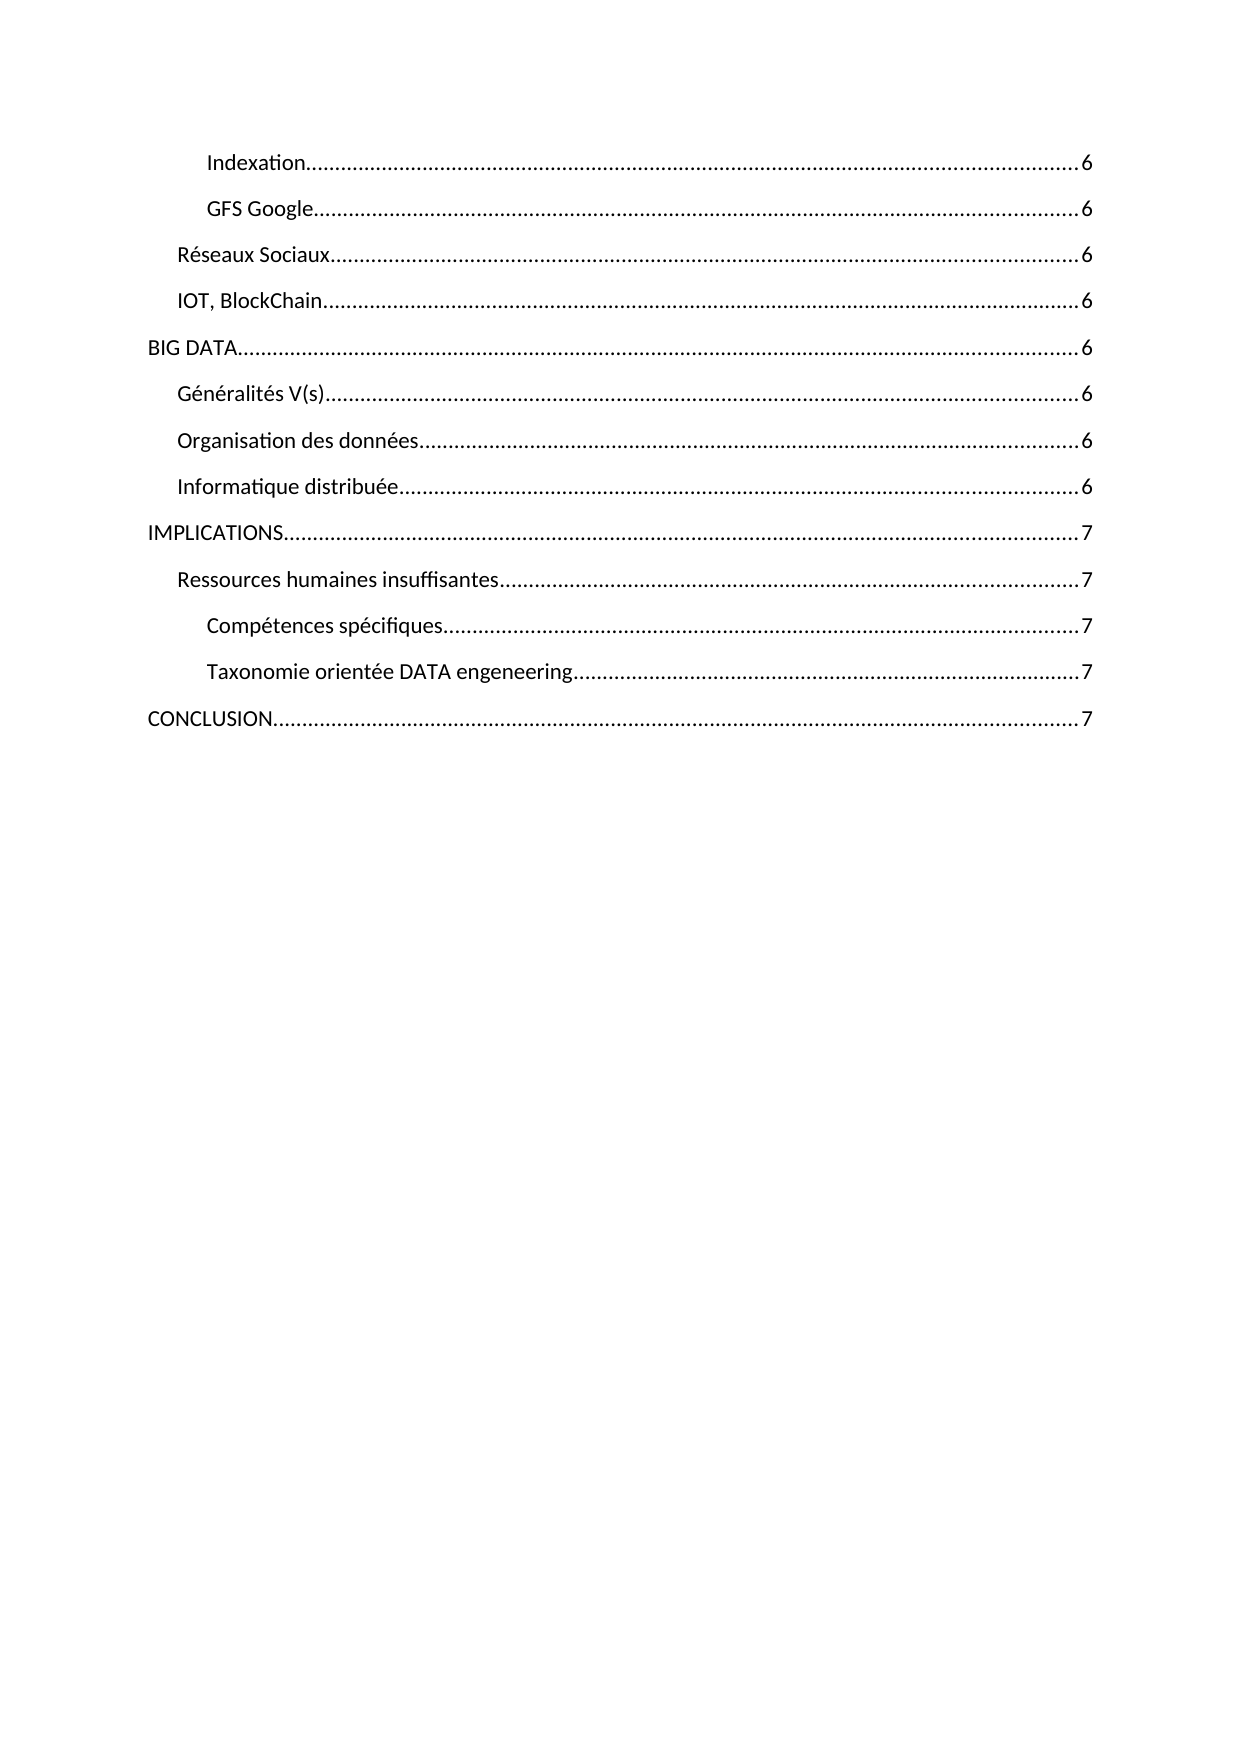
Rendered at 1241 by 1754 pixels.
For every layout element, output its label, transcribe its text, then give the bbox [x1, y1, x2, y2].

text Indexation 6 [207, 148, 1093, 176]
text Taxonomie orientée DATA engeneering 7 [207, 657, 1093, 686]
text Ressources humaines insuffisantes 7 [177, 565, 1093, 593]
text BIG DATA 6 [148, 333, 1093, 361]
text GFS Google 6 [207, 194, 1093, 222]
text IOT, BlockChain 6 [177, 287, 1093, 315]
text Généralités V(s) 6 [177, 379, 1093, 407]
text CONCLUSION 7 [148, 704, 1093, 732]
text Organisation des données 6 [177, 426, 1093, 454]
text Informatique distribuée 6 [177, 472, 1093, 500]
text Réseaux Sociaux 6 [177, 240, 1093, 268]
text Compétences spécifiques 7 [207, 611, 1093, 639]
text IMPLICATIONS 7 [148, 518, 1093, 546]
